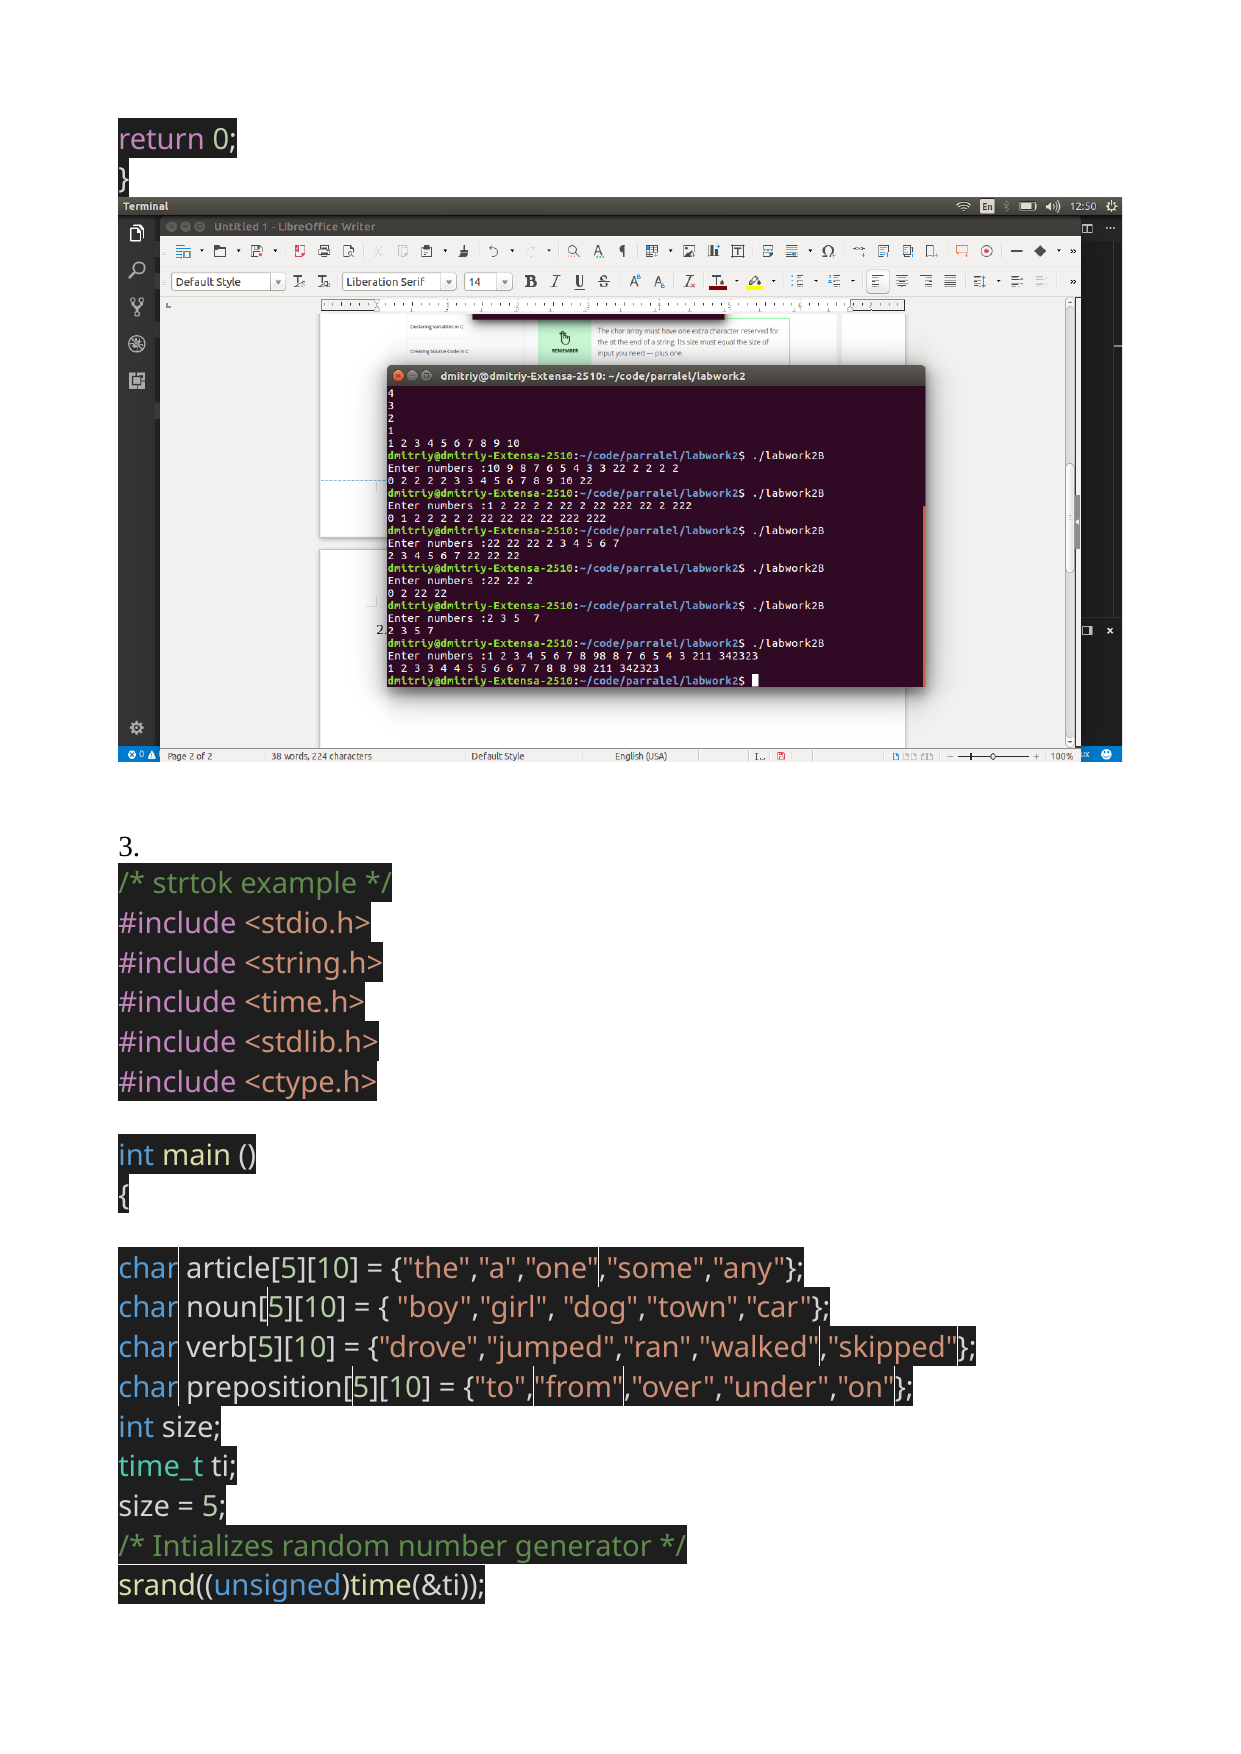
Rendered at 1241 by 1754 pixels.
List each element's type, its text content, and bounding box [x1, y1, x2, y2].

text int size; [118, 1406, 1122, 1446]
text #include <ctype.h> [118, 1061, 1122, 1101]
text size = 5; [118, 1485, 1122, 1525]
text 3. [118, 829, 1122, 862]
text #include <time.h> [118, 982, 1122, 1021]
text char verb[5][10] = {"drove","jumped","ran","walked","skipped"}; [118, 1326, 1122, 1366]
text char noun[5][10] = { "boy","girl", "dog","town","car"}; [118, 1287, 1122, 1326]
text /* Intializes random number generator */ [118, 1525, 1122, 1564]
text #include <string.h> [118, 942, 1122, 982]
text /* strtok example */ [118, 862, 1122, 902]
text return 0; [118, 118, 1122, 158]
text int main () [118, 1134, 1122, 1174]
text { [118, 1174, 1122, 1213]
text char preposition[5][10] = {"to","from","over","under","on"}; [118, 1366, 1122, 1406]
picture [118, 197, 1123, 762]
text char article[5][10] = {"the","a","one","some","any"}; [118, 1247, 1122, 1287]
text srand((unsigned)time(&ti)); [118, 1564, 1122, 1604]
text #include <stdlib.h> [118, 1021, 1122, 1061]
text time_t ti; [118, 1446, 1122, 1485]
text } [118, 158, 1122, 197]
text #include <stdio.h> [118, 902, 1122, 942]
